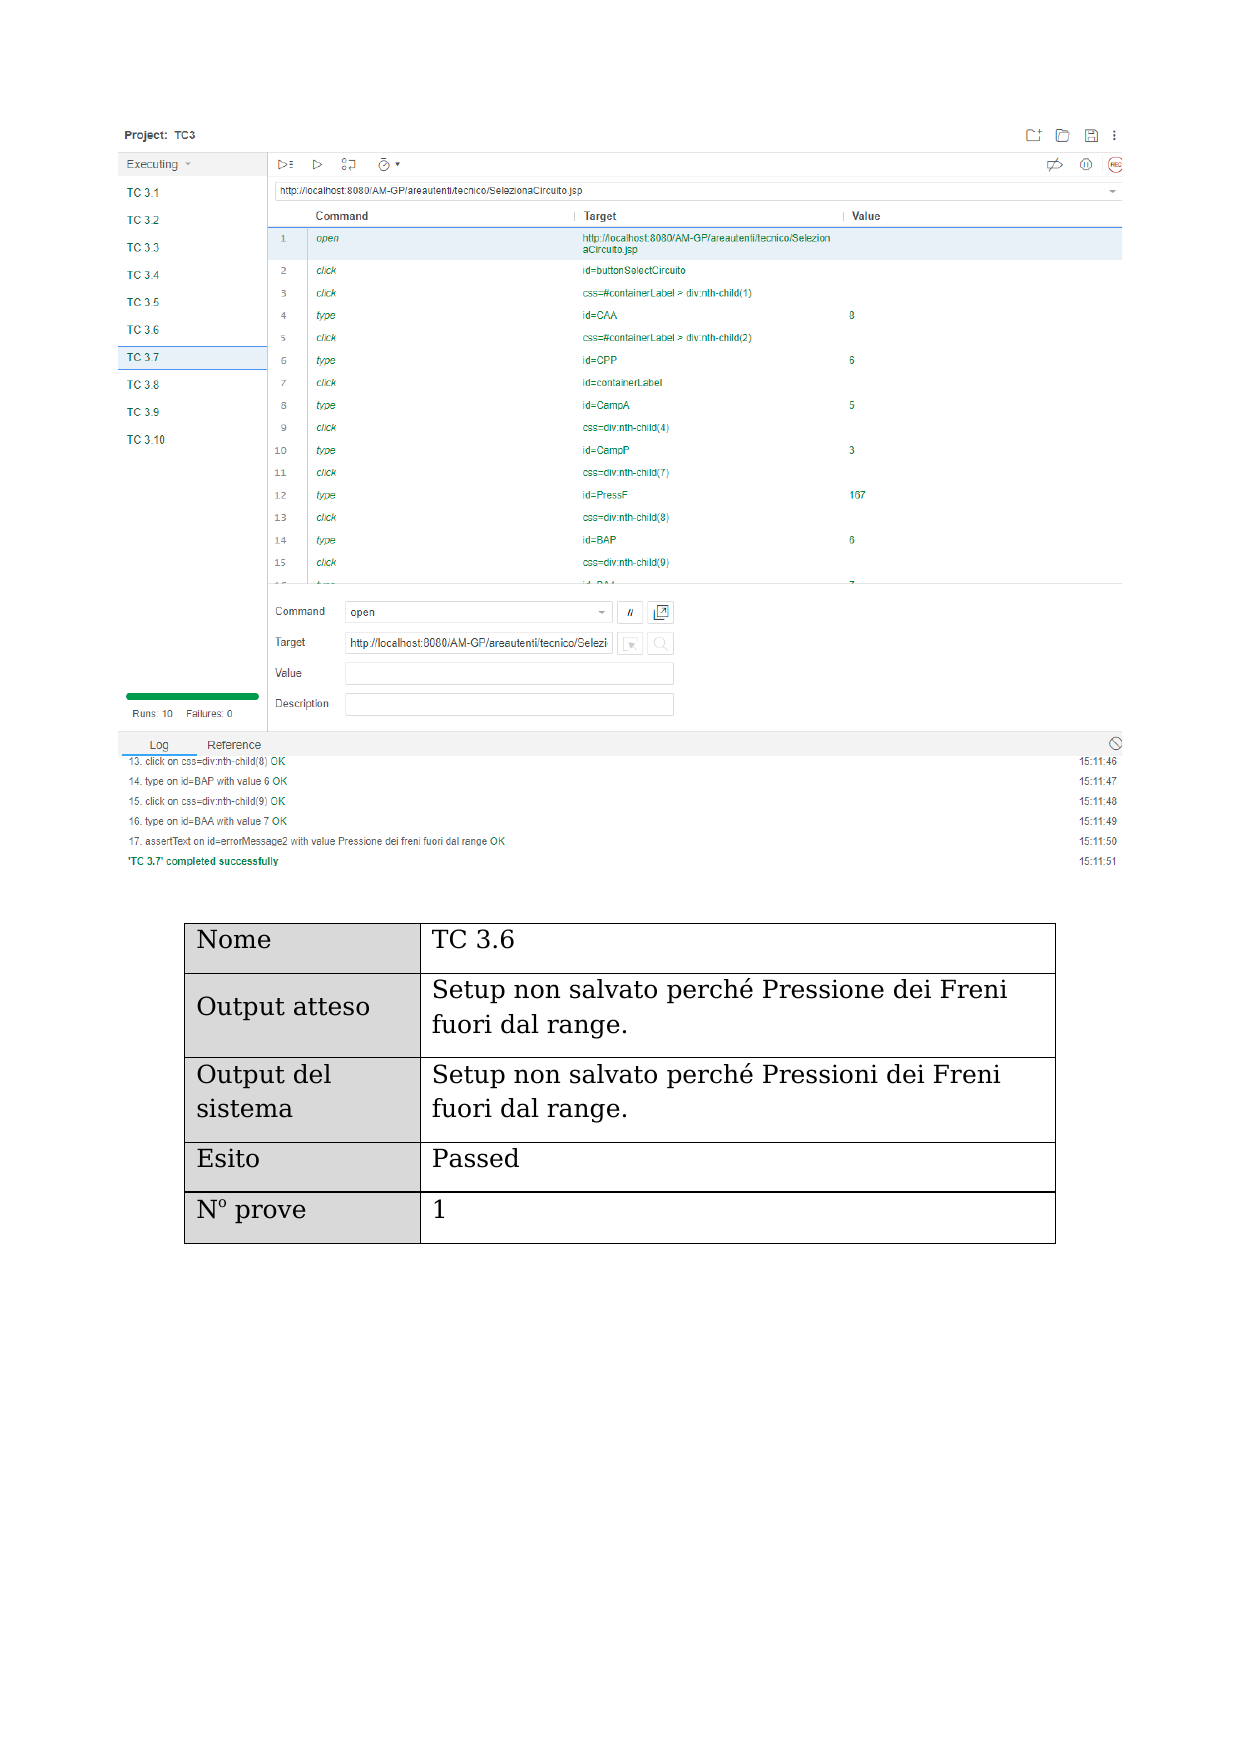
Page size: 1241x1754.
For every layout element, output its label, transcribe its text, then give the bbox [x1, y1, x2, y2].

table_header TC 3.6 [421, 924, 1055, 973]
table_header Nome [185, 924, 420, 973]
table_cell Output atteso [185, 974, 420, 1057]
table_cell 1 [421, 1193, 1055, 1243]
table_cell Passed [421, 1143, 1055, 1191]
table_cell Setup non salvato perché Pressione dei Freni fuori dal range. [421, 974, 1055, 1057]
table_cell Output del sistema [185, 1058, 420, 1142]
table_cell No prove [185, 1193, 420, 1243]
table_cell Setup non salvato perché Pressioni dei Freni fuori dal range. [421, 1058, 1055, 1142]
table_cell Esito [185, 1143, 420, 1191]
picture [118, 118, 1123, 870]
